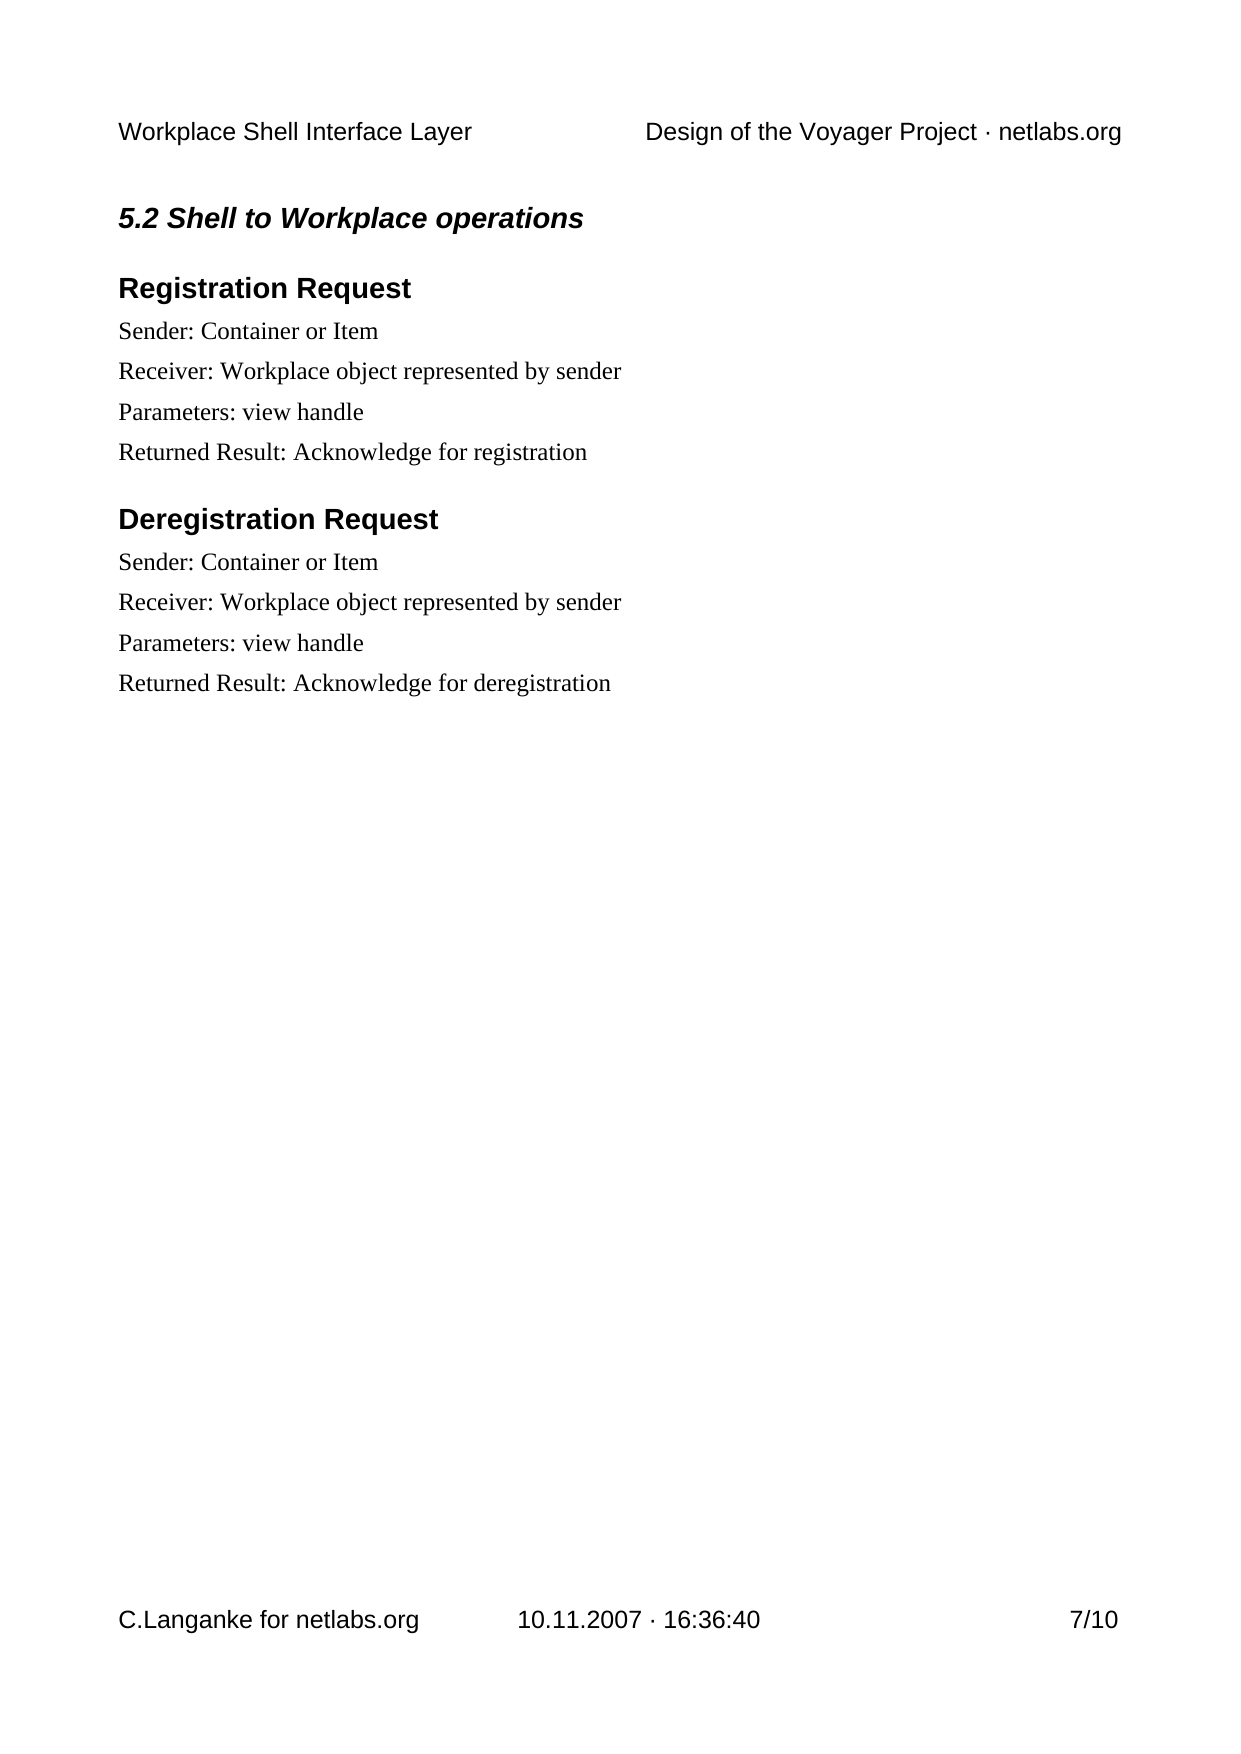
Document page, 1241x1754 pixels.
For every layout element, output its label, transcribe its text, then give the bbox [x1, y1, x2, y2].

text Sender: Container or Item [118, 317, 1122, 345]
subtitle Registration Request [118, 272, 1122, 305]
text Parameters: view handle [118, 398, 1122, 425]
text Returned Result: Acknowledge for registration [118, 438, 1122, 466]
subtitle 5.2 Shell to Workplace operations [118, 202, 1122, 235]
text Receiver: Workplace object represented by sender [118, 588, 1122, 616]
text Receiver: Workplace object represented by sender [118, 357, 1122, 385]
text Returned Result: Acknowledge for deregistration [118, 669, 1122, 697]
text Parameters: view handle [118, 629, 1122, 656]
text Sender: Container or Item [118, 548, 1122, 576]
subtitle Deregistration Request [118, 503, 1122, 536]
